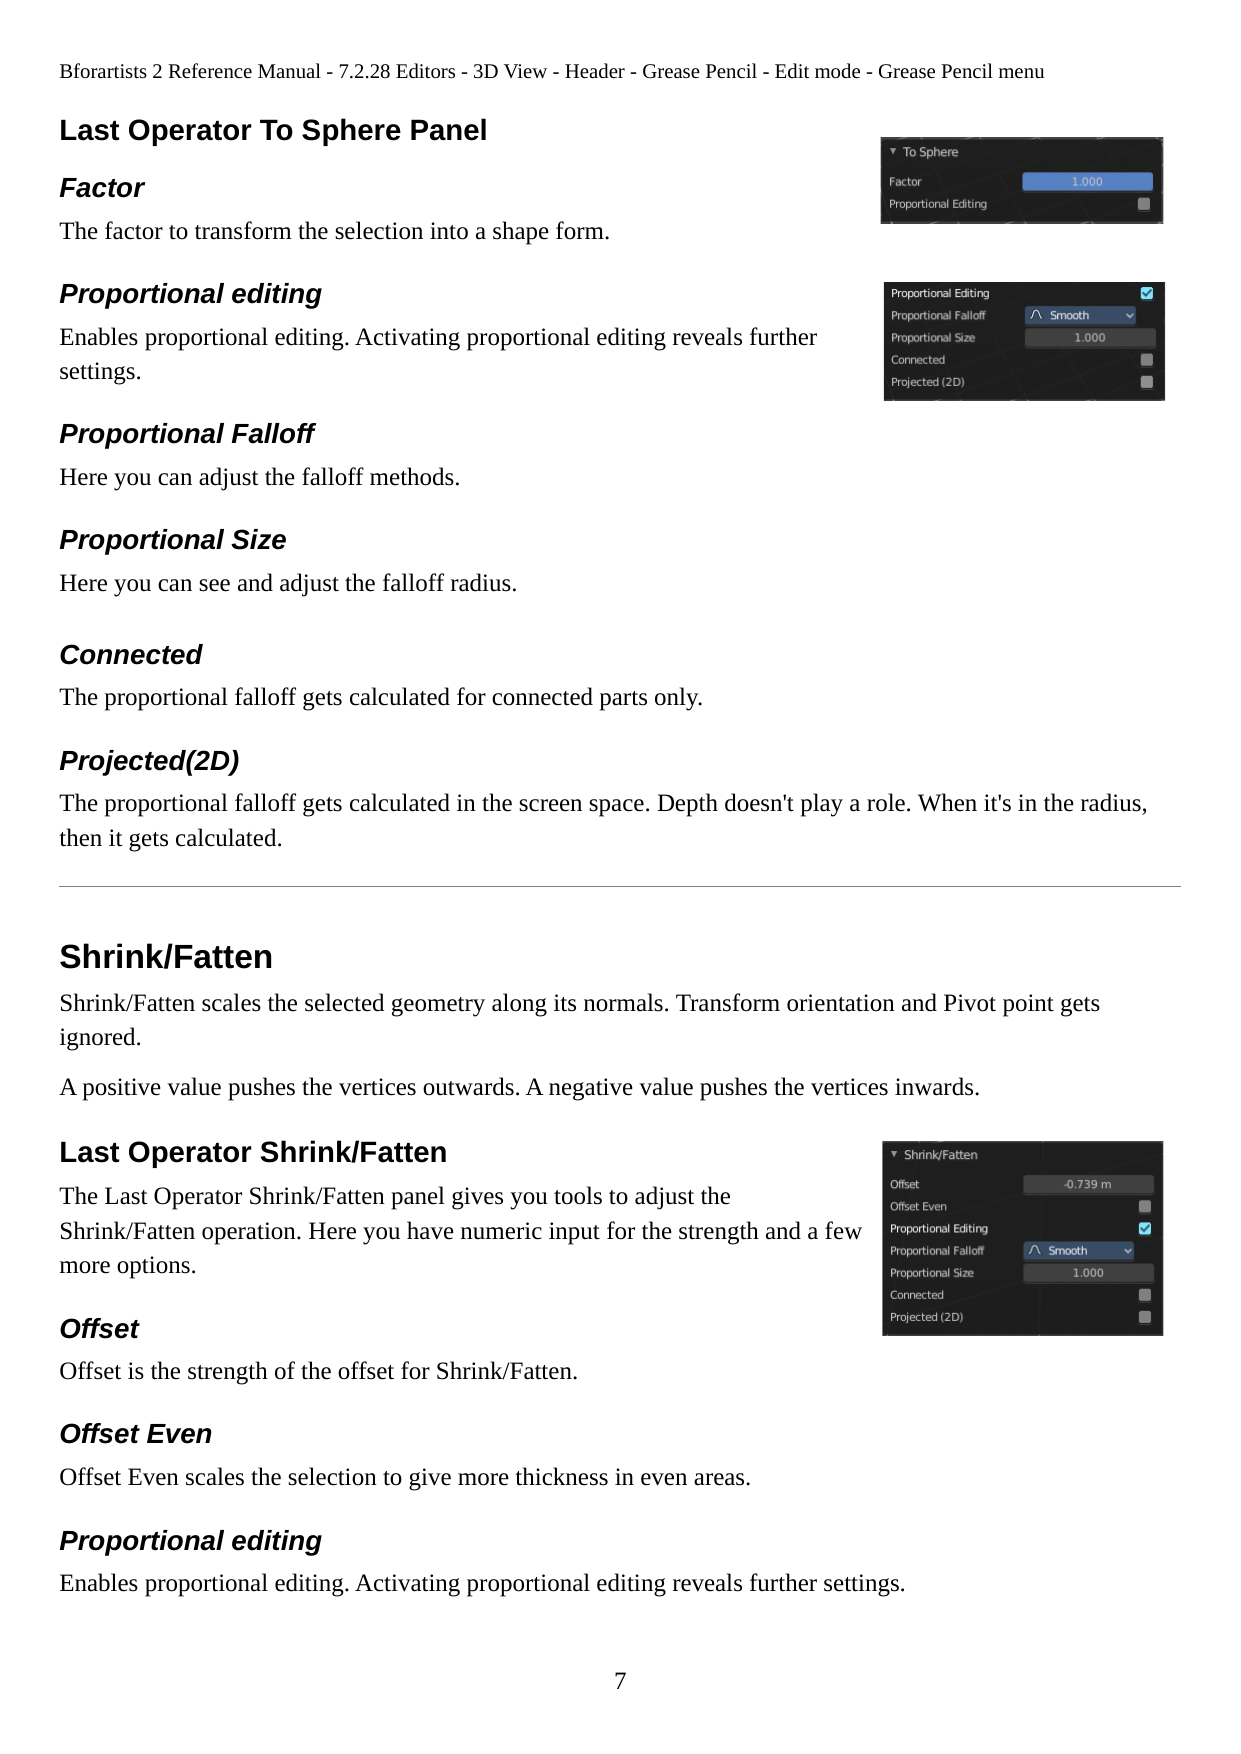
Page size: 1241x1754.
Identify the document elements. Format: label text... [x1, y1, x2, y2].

subtitle Projected(2D) [59, 744, 1181, 776]
text Shrink/Fatten scales the selected geometry along its normals. Transform orientation and Pivot point gets ignored. [59, 988, 1181, 1051]
picture [880, 137, 1164, 224]
subtitle Last Operator To Sphere Panel [59, 113, 1181, 146]
text Offset is the strength of the offset for Shrink/Fatten. [59, 1356, 1181, 1385]
text The Last Operator Shrink/Fatten panel gives you tools to adjust the Shrink/Fatten operation. Here you have numeric input for the strength and a few more options. [59, 1181, 882, 1279]
subtitle Connected [59, 638, 1181, 670]
subtitle Offset Even [59, 1418, 1181, 1450]
text Enables proportional editing. Activating proportional editing reveals further settings. [59, 322, 883, 385]
picture [883, 282, 1166, 401]
picture [882, 1141, 1164, 1336]
subtitle Proportional editing [59, 277, 1181, 309]
subtitle Last Operator Shrink/Fatten [59, 1135, 1181, 1169]
text Here you can adjust the falloff methods. [59, 462, 1181, 491]
text Offset Even scales the selection to give more thickness in even areas. [59, 1462, 1181, 1491]
text Enables proportional editing. Activating proportional editing reveals further settings. [59, 1568, 1181, 1597]
text The factor to transform the selection into a shape form. [59, 216, 1181, 244]
subtitle Proportional Size [59, 524, 1181, 556]
text A positive value pushes the vertices outwards. A negative value pushes the vertices inwards. [59, 1072, 1181, 1100]
subtitle Shrink/Fatten [59, 937, 1181, 976]
subtitle Proportional Falloff [59, 418, 1181, 449]
subtitle Factor [59, 171, 880, 203]
text Here you can see and adjust the falloff radius. [59, 568, 1181, 597]
subtitle Offset [59, 1312, 1181, 1344]
subtitle [1164, 171, 1181, 203]
text The proportional falloff gets calculated for connected parts only. [59, 682, 1181, 711]
subtitle Proportional editing [59, 1524, 1181, 1556]
text The proportional falloff gets calculated in the screen space. Depth doesn't play a role. When it's in the radius, then it gets calculated. [59, 788, 1181, 852]
